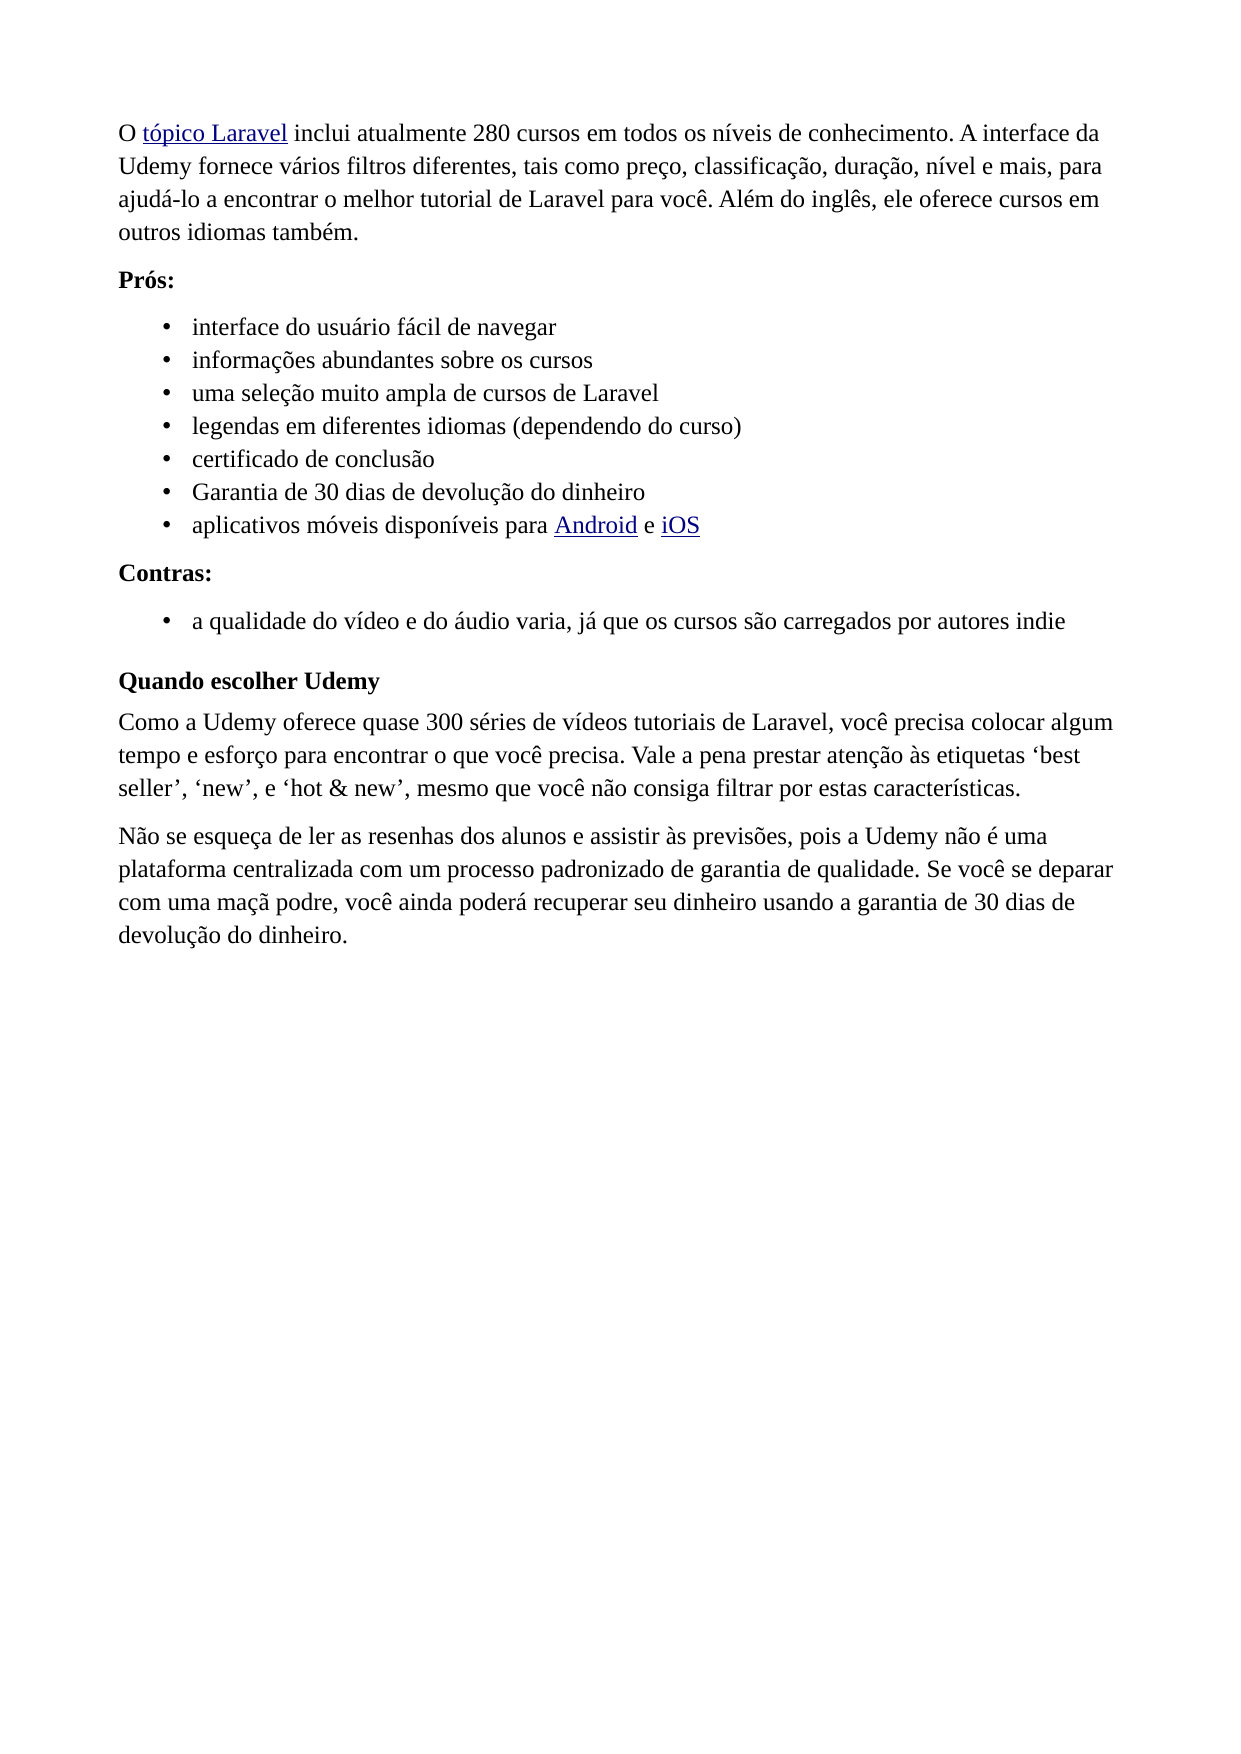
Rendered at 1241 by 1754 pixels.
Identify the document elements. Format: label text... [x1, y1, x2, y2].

list interface do usuário fácil de navegar [162, 312, 1122, 341]
text O tópico Laravel inclui atualmente 280 cursos em todos os níveis de conhecimento. A interface da Udemy fornece vários filtros diferentes, tais como preço, classificação, duração, nível e mais, para ajudá-lo a encontrar o melhor tutorial de Laravel para você. Além do inglês, ele oferece cursos em outros idiomas também. [118, 118, 1122, 246]
list aplicativos móveis disponíveis para Android e iOS [162, 511, 1122, 539]
list certificado de conclusão [162, 444, 1122, 473]
text Prós: [118, 265, 1122, 293]
text Como a Udemy oferece quase 300 séries de vídeos tutoriais de Laravel, você precisa colocar algum tempo e esforço para encontrar o que você precisa. Vale a pena prestar atenção às etiquetas ‘best seller’, ‘new’, e ‘hot & new’, mesmo que você não consiga filtrar por estas características. [118, 707, 1122, 802]
text Não se esqueça de ler as resenhas dos alunos e assistir às previsões, pois a Udemy não é uma plataforma centralizada com um processo padronizado de garantia de qualidade. Se você se deparar com uma maçã podre, você ainda poderá recuperar seu dinheiro usando a garantia de 30 dias de devolução do dinheiro. [118, 821, 1122, 948]
list a qualidade do vídeo e do áudio varia, já que os cursos são carregados por autores indie [162, 606, 1122, 634]
subtitle Quando escolher Udemy [118, 666, 1122, 694]
list informações abundantes sobre os cursos [162, 345, 1122, 374]
text Contras: [118, 558, 1122, 587]
list legendas em diferentes idiomas (dependendo do curso) [162, 411, 1122, 440]
list uma seleção muito ampla de cursos de Laravel [162, 378, 1122, 407]
list Garantia de 30 dias de devolução do dinheiro [162, 477, 1122, 506]
